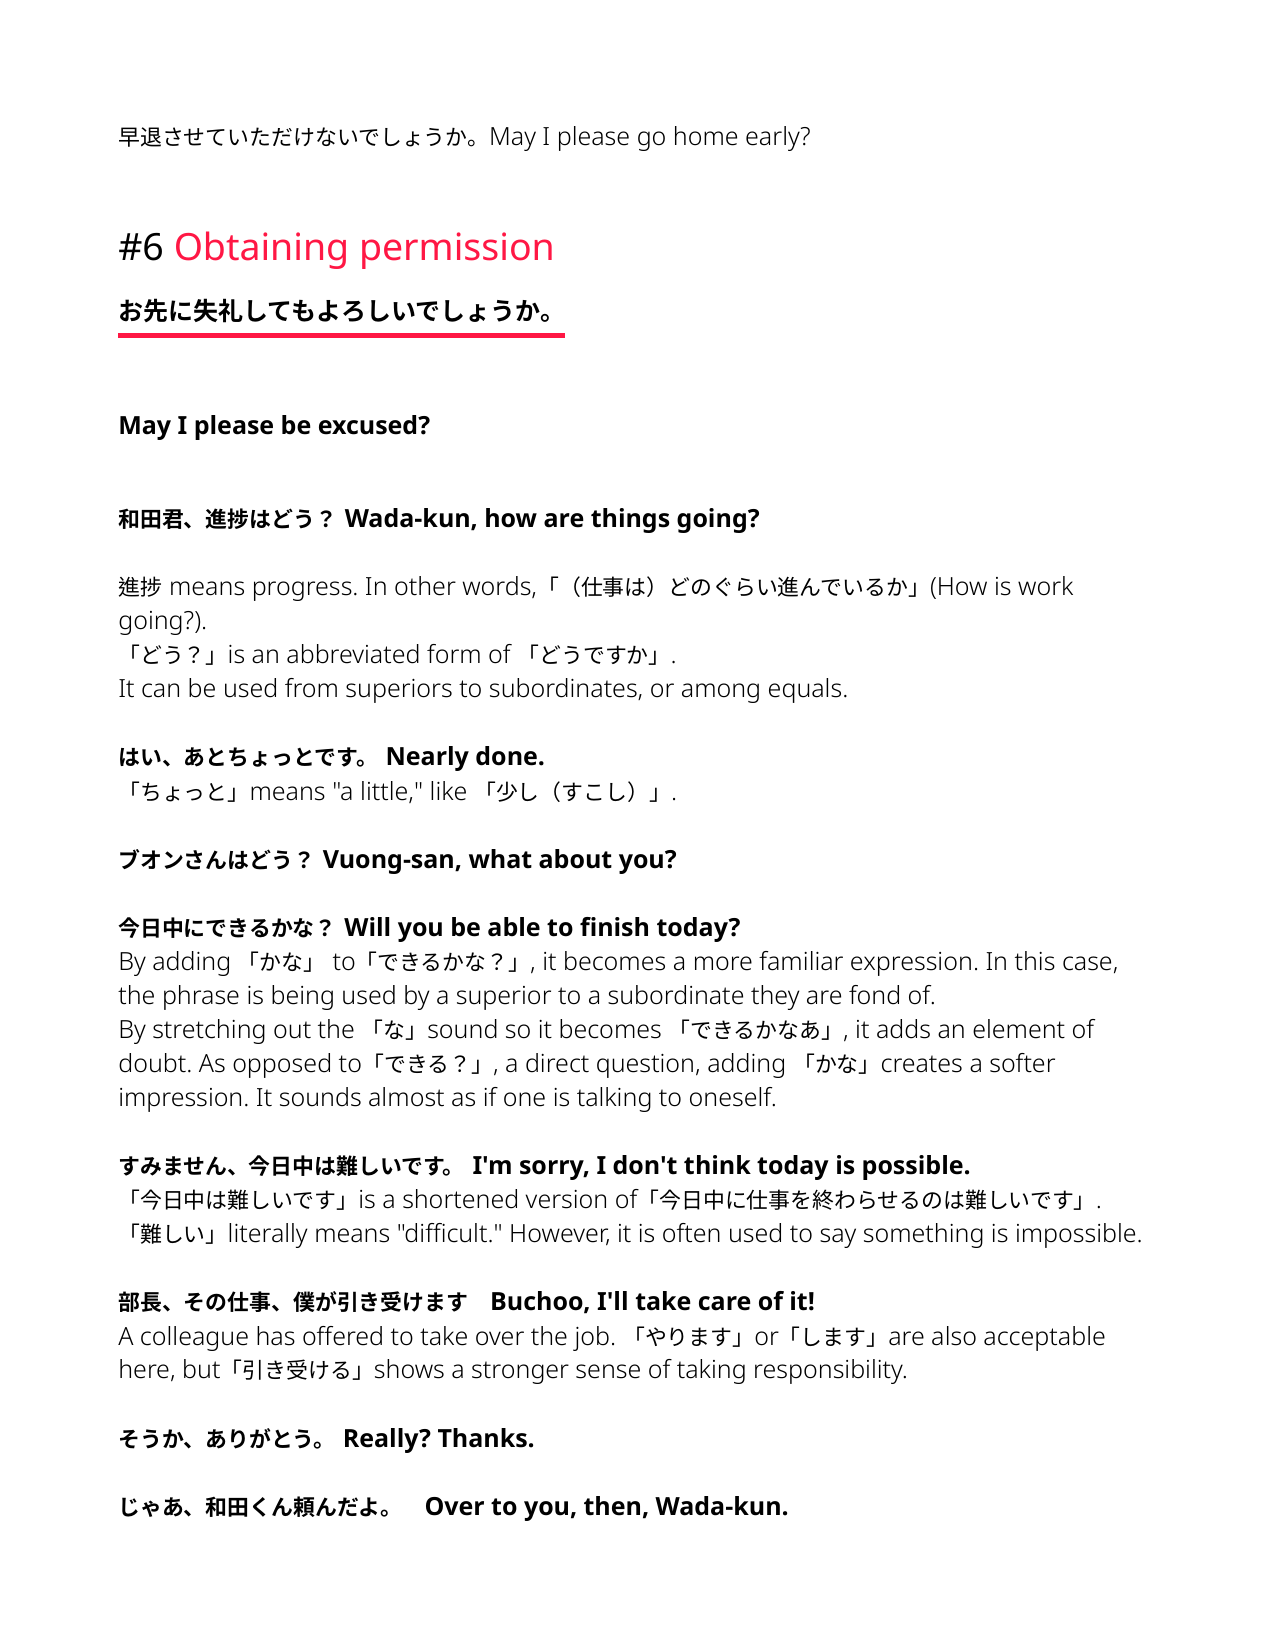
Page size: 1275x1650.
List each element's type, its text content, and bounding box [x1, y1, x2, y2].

text A colleague has offered to take over the job. 「やります」or「します」are also acceptable here, but「引き受ける」shows a stronger sense of taking responsibility. [118, 1318, 1157, 1386]
text 「どう？」is an abbreviated form of 「どうですか」. [118, 637, 1157, 671]
text じゃあ、和田くん頼んだよ。 Over to you, then, Wada-kun. [118, 1488, 1157, 1522]
text ブオンさんはどう？ Vuong-san, what about you? [118, 841, 1157, 875]
text すみません、今日中は難しいです。 I'm sorry, I don't think today is possible. [118, 1148, 1157, 1182]
text 「ちょっと」means "a little," like 「少し（すこし）」. [118, 773, 1157, 807]
text By adding 「かな」 to「できるかな？」, it becomes a more familiar expression. In this case, the phrase is being used by a superior to a subordinate they are fond of. [118, 943, 1157, 1012]
text #6 Obtaining permission [118, 220, 1157, 271]
text お先に失礼してもよろしいでしょうか。 [118, 293, 1157, 338]
text そうか、ありがとう。 Really? Thanks. [118, 1420, 1157, 1454]
text 「今日中は難しいです」is a shortened version of「今日中に仕事を終わらせるのは難しいです」. [118, 1182, 1157, 1216]
text 部長、その仕事、僕が引き受けます Buchoo, I'll take care of it! [118, 1284, 1157, 1318]
text 今日中にできるかな？ Will you be able to finish today? [118, 909, 1157, 943]
text 和田君、進捗はどう？ Wada-kun, how are things going? [118, 501, 1157, 535]
text May I please be excused? [118, 408, 1157, 442]
text By stretching out the 「な」sound so it becomes 「できるかなあ」, it adds an element of doubt. As opposed to「できる？」, a direct question, adding 「かな」creates a softer impression. It sounds almost as if one is talking to oneself. [118, 1012, 1157, 1114]
text 進捗 means progress. In other words,「（仕事は）どのぐらい進んでいるか」(How is work going?). [118, 569, 1157, 637]
text 「難しい」literally means "difficult." However, it is often used to say something is impossible. [118, 1216, 1157, 1250]
text 早退させていただけないでしょうか。May I please go home early? [118, 118, 1157, 152]
text はい、あとちょっとです。 Nearly done. [118, 739, 1157, 773]
text It can be used from superiors to subordinates, or among equals. [118, 671, 1157, 705]
